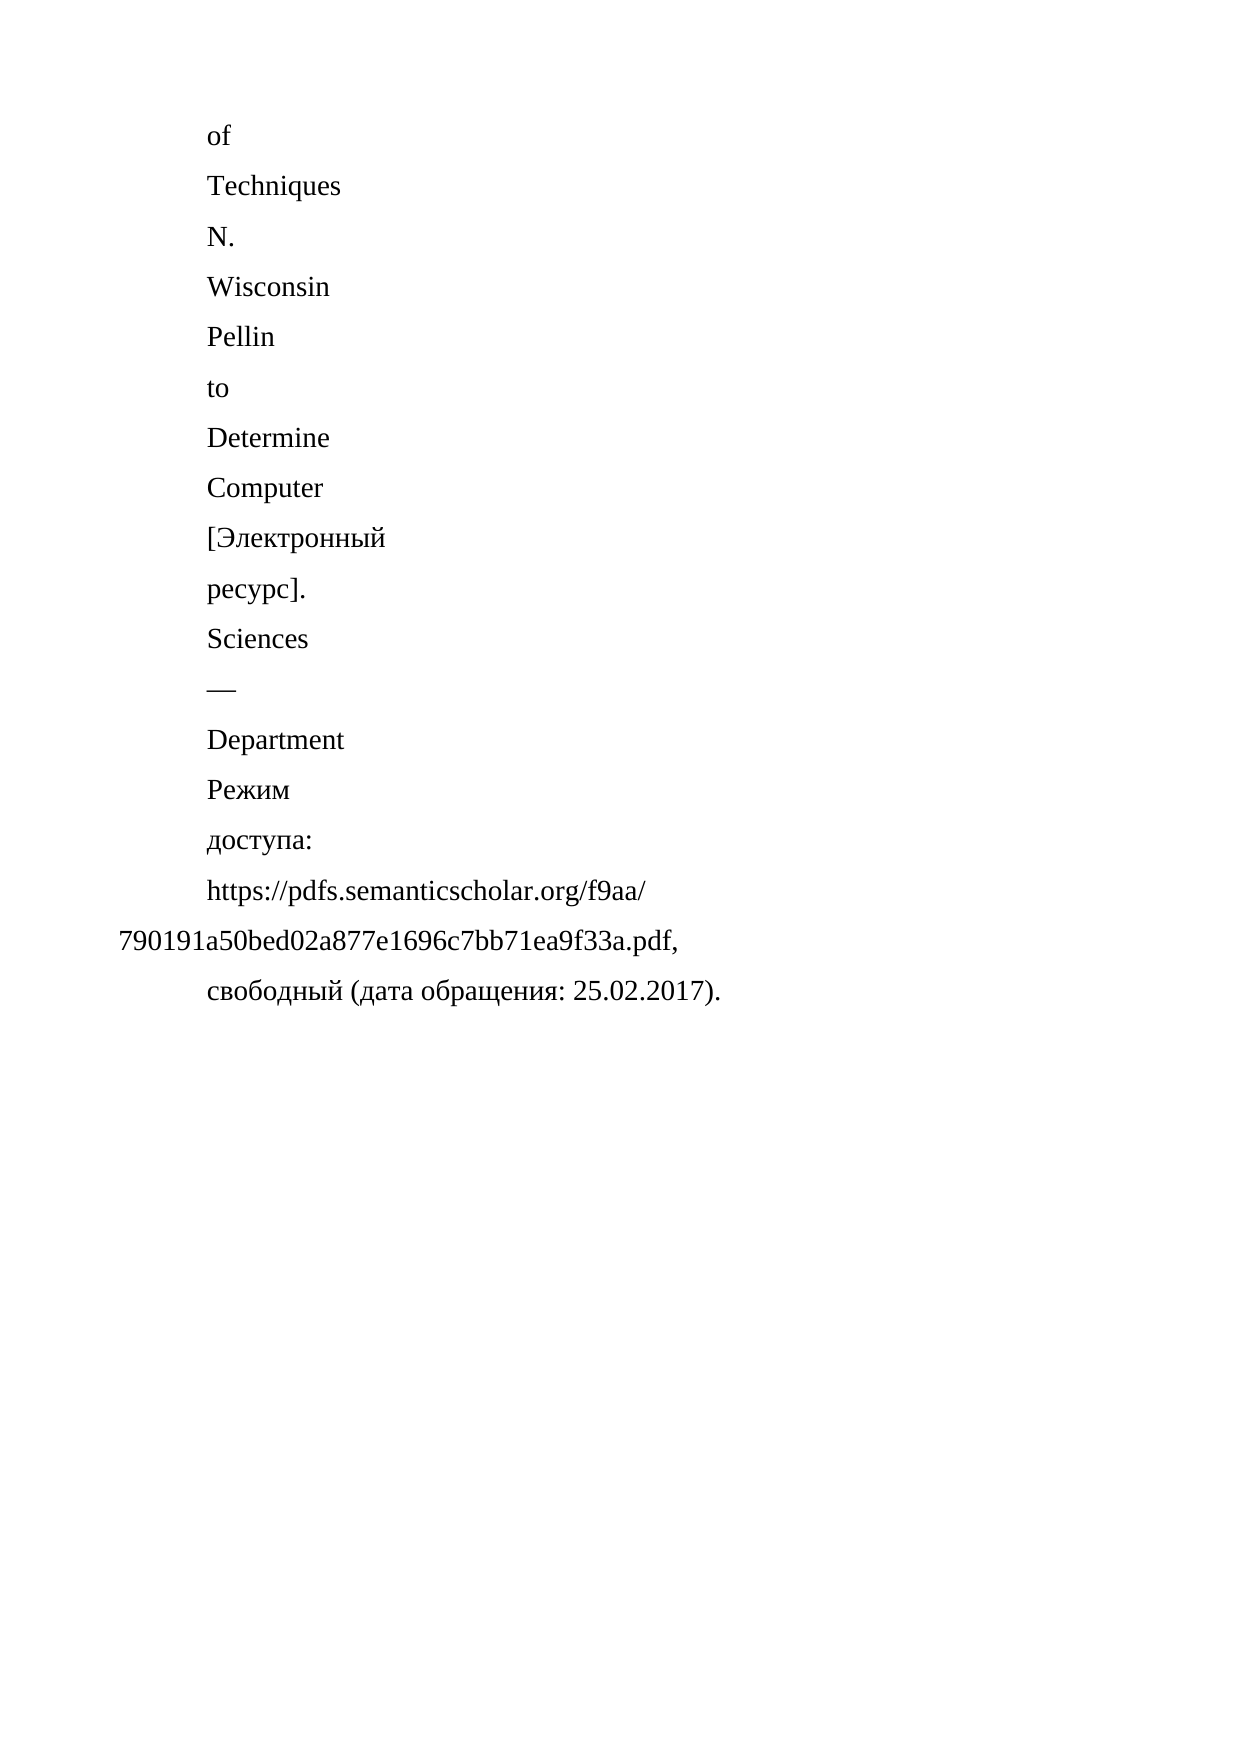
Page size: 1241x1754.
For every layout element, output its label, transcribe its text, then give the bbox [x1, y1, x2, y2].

text Techniques [118, 168, 1122, 202]
text Pellin [118, 319, 1122, 353]
text of [118, 118, 1122, 152]
text https://pdfs.semanticscholar.org/f9aa/790191a50bed02a877e1696c7bb71ea9f33a.pdf, [118, 873, 1122, 957]
text — [118, 672, 1122, 705]
text [Электронный [118, 521, 1122, 554]
text Computer [118, 470, 1122, 504]
text свободный (дата обращения: 25.02.2017). [118, 973, 1122, 1007]
text to [118, 370, 1122, 403]
text Sciences [118, 621, 1122, 655]
text Determine [118, 420, 1122, 453]
text доступа: [118, 822, 1122, 856]
text N. [118, 219, 1122, 252]
text Department [118, 722, 1122, 755]
text Wisconsin [118, 269, 1122, 303]
text ресурс]. [118, 571, 1122, 604]
text Режим [118, 772, 1122, 806]
